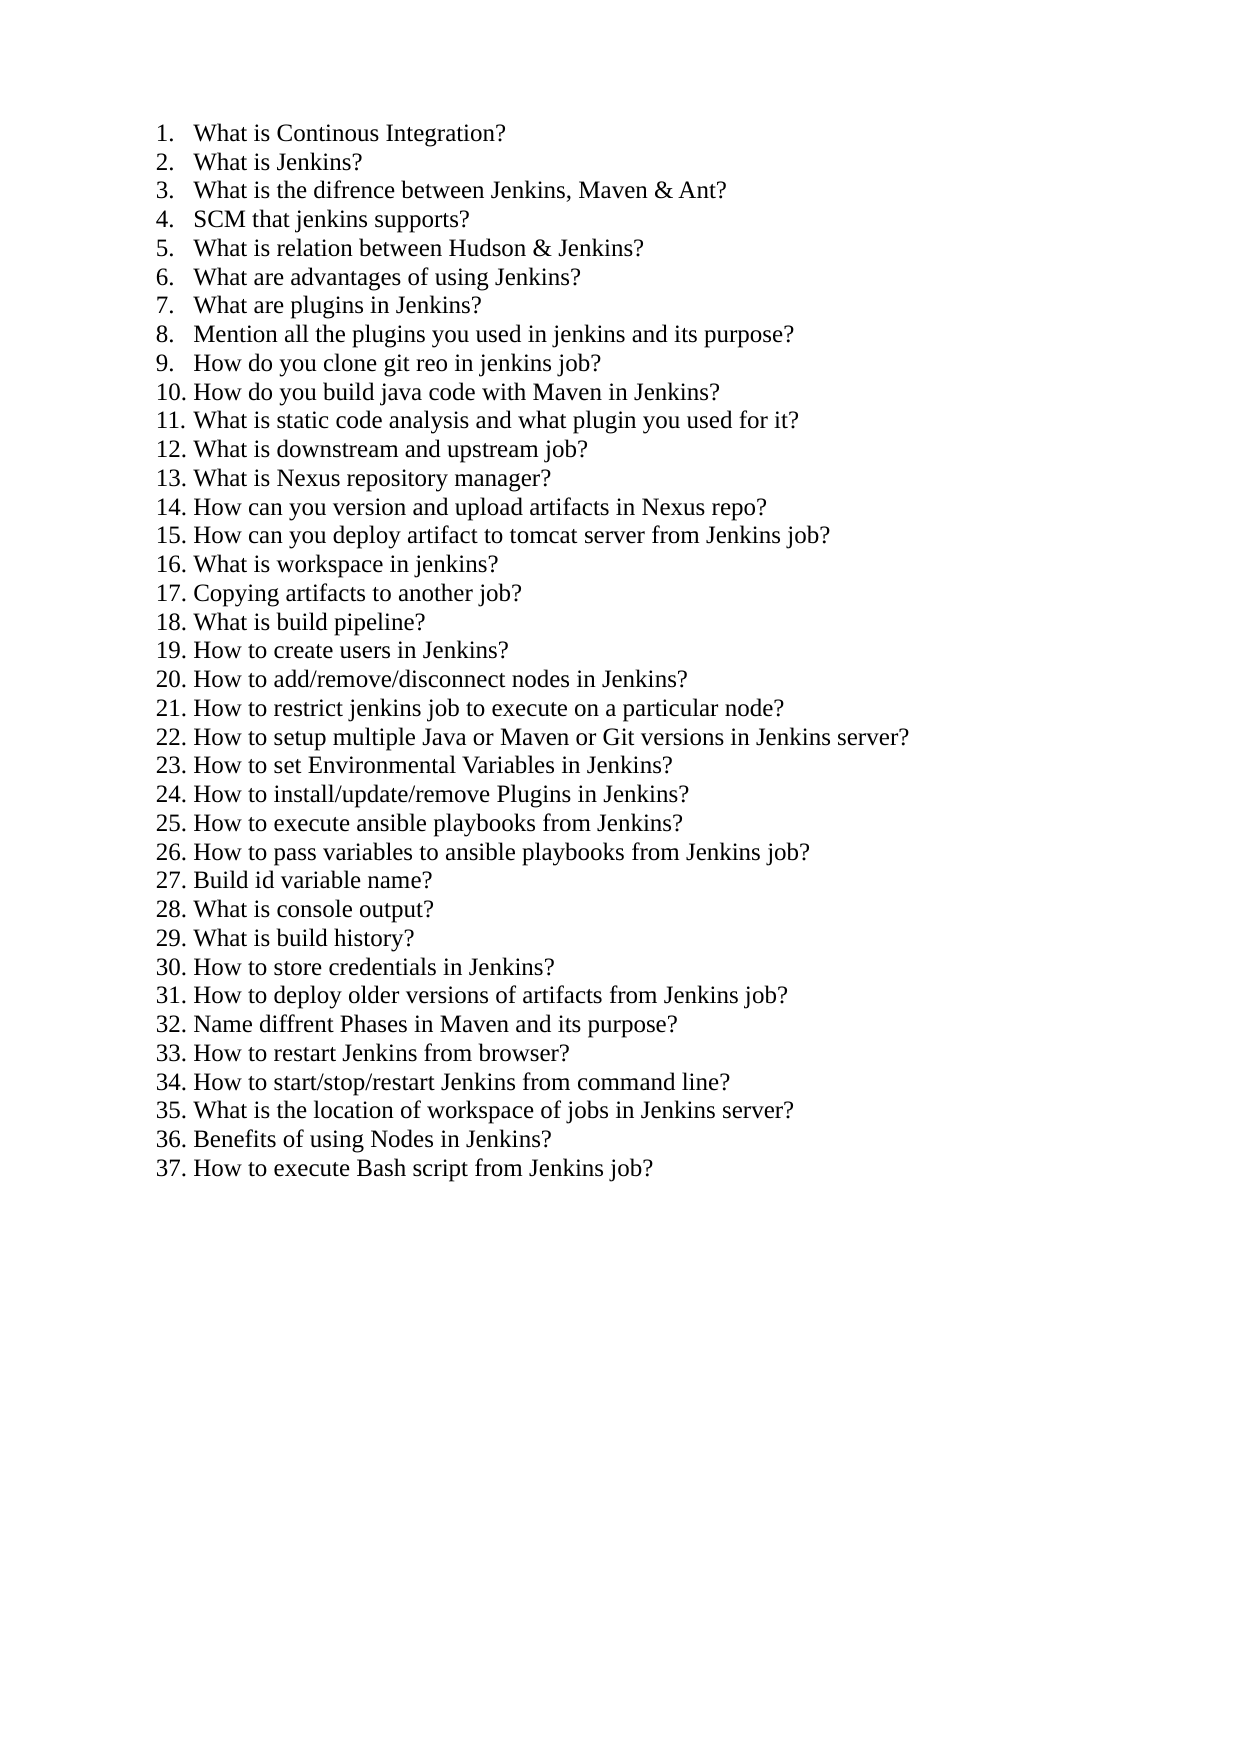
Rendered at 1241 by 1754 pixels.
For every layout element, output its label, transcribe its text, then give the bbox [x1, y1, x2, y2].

list What is workspace in jenkins? [156, 549, 1122, 578]
list How to install/update/remove Plugins in Jenkins? [156, 779, 1122, 808]
list How to create users in Jenkins? [156, 636, 1122, 664]
list What is console output? [156, 894, 1122, 923]
list What is build history? [156, 923, 1122, 952]
list How to set Environmental Variables in Jenkins? [156, 751, 1122, 779]
list Copying artifacts to another job? [156, 578, 1122, 607]
list How to restart Jenkins from browser? [156, 1038, 1122, 1067]
list How to setup multiple Java or Maven or Git versions in Jenkins server? [156, 722, 1122, 751]
list What are advantages of using Jenkins? [156, 262, 1122, 291]
list How can you version and upload artifacts in Nexus repo? [156, 492, 1122, 521]
list SCM that jenkins supports? [156, 204, 1122, 233]
list What is build pipeline? [156, 607, 1122, 636]
list How to start/stop/restart Jenkins from command line? [156, 1067, 1122, 1096]
list What is Jenkins? [156, 147, 1122, 176]
list Build id variable name? [156, 866, 1122, 894]
list What is downstream and upstream job? [156, 434, 1122, 463]
list How can you deploy artifact to tomcat server from Jenkins job? [156, 521, 1122, 549]
list What is the location of workspace of jobs in Jenkins server? [156, 1096, 1122, 1124]
list What are plugins in Jenkins? [156, 291, 1122, 319]
list How to pass variables to ansible playbooks from Jenkins job? [156, 837, 1122, 866]
list How to execute ansible playbooks from Jenkins? [156, 808, 1122, 837]
list How to execute Bash script from Jenkins job? [156, 1153, 1122, 1182]
list What is relation between Hudson & Jenkins? [156, 233, 1122, 262]
list What is Nexus repository manager? [156, 463, 1122, 492]
list What is the difrence between Jenkins, Maven & Ant? [156, 176, 1122, 204]
list How do you clone git reo in jenkins job? [156, 348, 1122, 377]
list How do you build java code with Maven in Jenkins? [156, 377, 1122, 406]
list How to store credentials in Jenkins? [156, 952, 1122, 981]
list Benefits of using Nodes in Jenkins? [156, 1124, 1122, 1153]
list How to restrict jenkins job to execute on a particular node? [156, 693, 1122, 722]
list Mention all the plugins you used in jenkins and its purpose? [156, 319, 1122, 348]
list How to add/remove/disconnect nodes in Jenkins? [156, 664, 1122, 693]
list Name diffrent Phases in Maven and its purpose? [156, 1009, 1122, 1038]
list How to deploy older versions of artifacts from Jenkins job? [156, 981, 1122, 1009]
list What is static code analysis and what plugin you used for it? [156, 406, 1122, 434]
list What is Continous Integration? [156, 118, 1122, 147]
